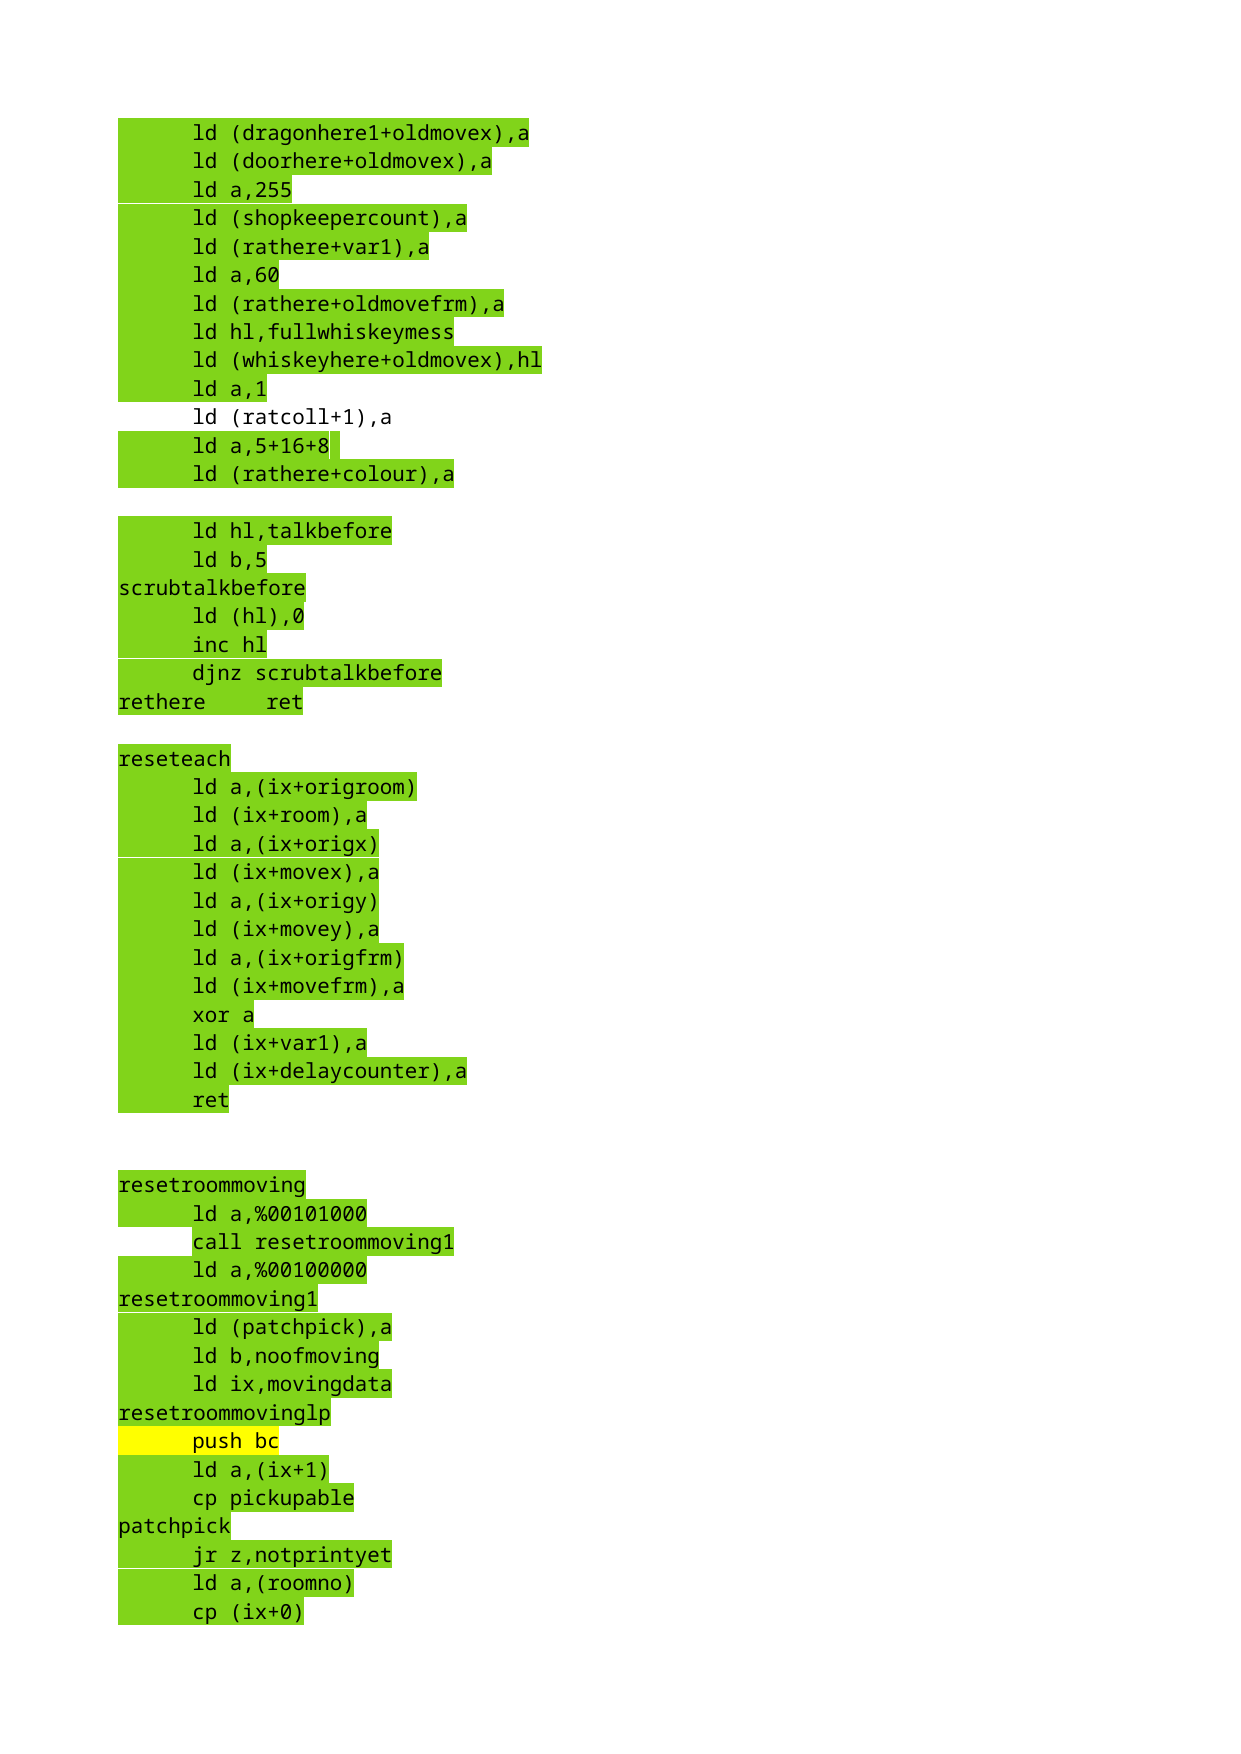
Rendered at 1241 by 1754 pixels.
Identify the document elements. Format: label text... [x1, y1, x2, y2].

text resetroommoving1 [118, 1284, 1122, 1312]
text scrubtalkbefore [118, 573, 1122, 602]
text cp pickupable [118, 1483, 1122, 1512]
text ld (ix+movey),a [118, 914, 1122, 943]
text ld a,(ix+origx) [118, 829, 1122, 857]
text reseteach [118, 744, 1122, 772]
text resetroommovinglp [118, 1398, 1122, 1426]
text ld (ix+delaycounter),a [118, 1057, 1122, 1085]
text ld (whiskeyhere+oldmovex),hl [118, 346, 1122, 374]
text ld (patchpick),a [118, 1312, 1122, 1341]
text ld a,(roomno) [118, 1568, 1122, 1597]
text ld (ix+movefrm),a [118, 971, 1122, 1000]
text ld hl,talkbefore [118, 516, 1122, 545]
text ld ix,movingdata [118, 1369, 1122, 1398]
text ld (shopkeepercount),a [118, 203, 1122, 232]
text push bc [118, 1426, 1122, 1455]
text djnz scrubtalkbefore [118, 658, 1122, 687]
text ld a,(ix+origfrm) [118, 943, 1122, 971]
text ld a,%00100000 [118, 1256, 1122, 1284]
text rethere ret [118, 687, 1122, 715]
text ld a,(ix+1) [118, 1455, 1122, 1483]
text ld (rathere+oldmovefrm),a [118, 289, 1122, 317]
text call resetroommoving1 [118, 1227, 1122, 1256]
text ld a,(ix+origy) [118, 886, 1122, 914]
text ld b,noofmoving [118, 1341, 1122, 1369]
text ld (ix+var1),a [118, 1028, 1122, 1057]
text ld b,5 [118, 545, 1122, 573]
text ld (rathere+var1),a [118, 232, 1122, 260]
text ld (rathere+colour),a [118, 459, 1122, 488]
text ld (hl),0 [118, 602, 1122, 630]
text ld a,255 [118, 175, 1122, 203]
text resetroommoving [118, 1170, 1122, 1199]
text ld a,1 [118, 374, 1122, 402]
text ld a,60 [118, 260, 1122, 289]
text ld (doorhere+oldmovex),a [118, 147, 1122, 175]
text ld (ix+room),a [118, 801, 1122, 829]
text ld (ix+movex),a [118, 857, 1122, 886]
text inc hl [118, 630, 1122, 658]
text ld a,%00101000 [118, 1199, 1122, 1227]
text ld a,(ix+origroom) [118, 772, 1122, 801]
text ret [118, 1085, 1122, 1113]
text ld (ratcoll+1),a [118, 402, 1122, 431]
text jr z,notprintyet [118, 1540, 1122, 1568]
text ld a,5+16+8 [118, 431, 1122, 459]
text xor a [118, 1000, 1122, 1028]
text patchpick [118, 1512, 1122, 1540]
text cp (ix+0) [118, 1597, 1122, 1625]
text ld (dragonhere1+oldmovex),a [118, 118, 1122, 147]
text ld hl,fullwhiskeymess [118, 317, 1122, 346]
